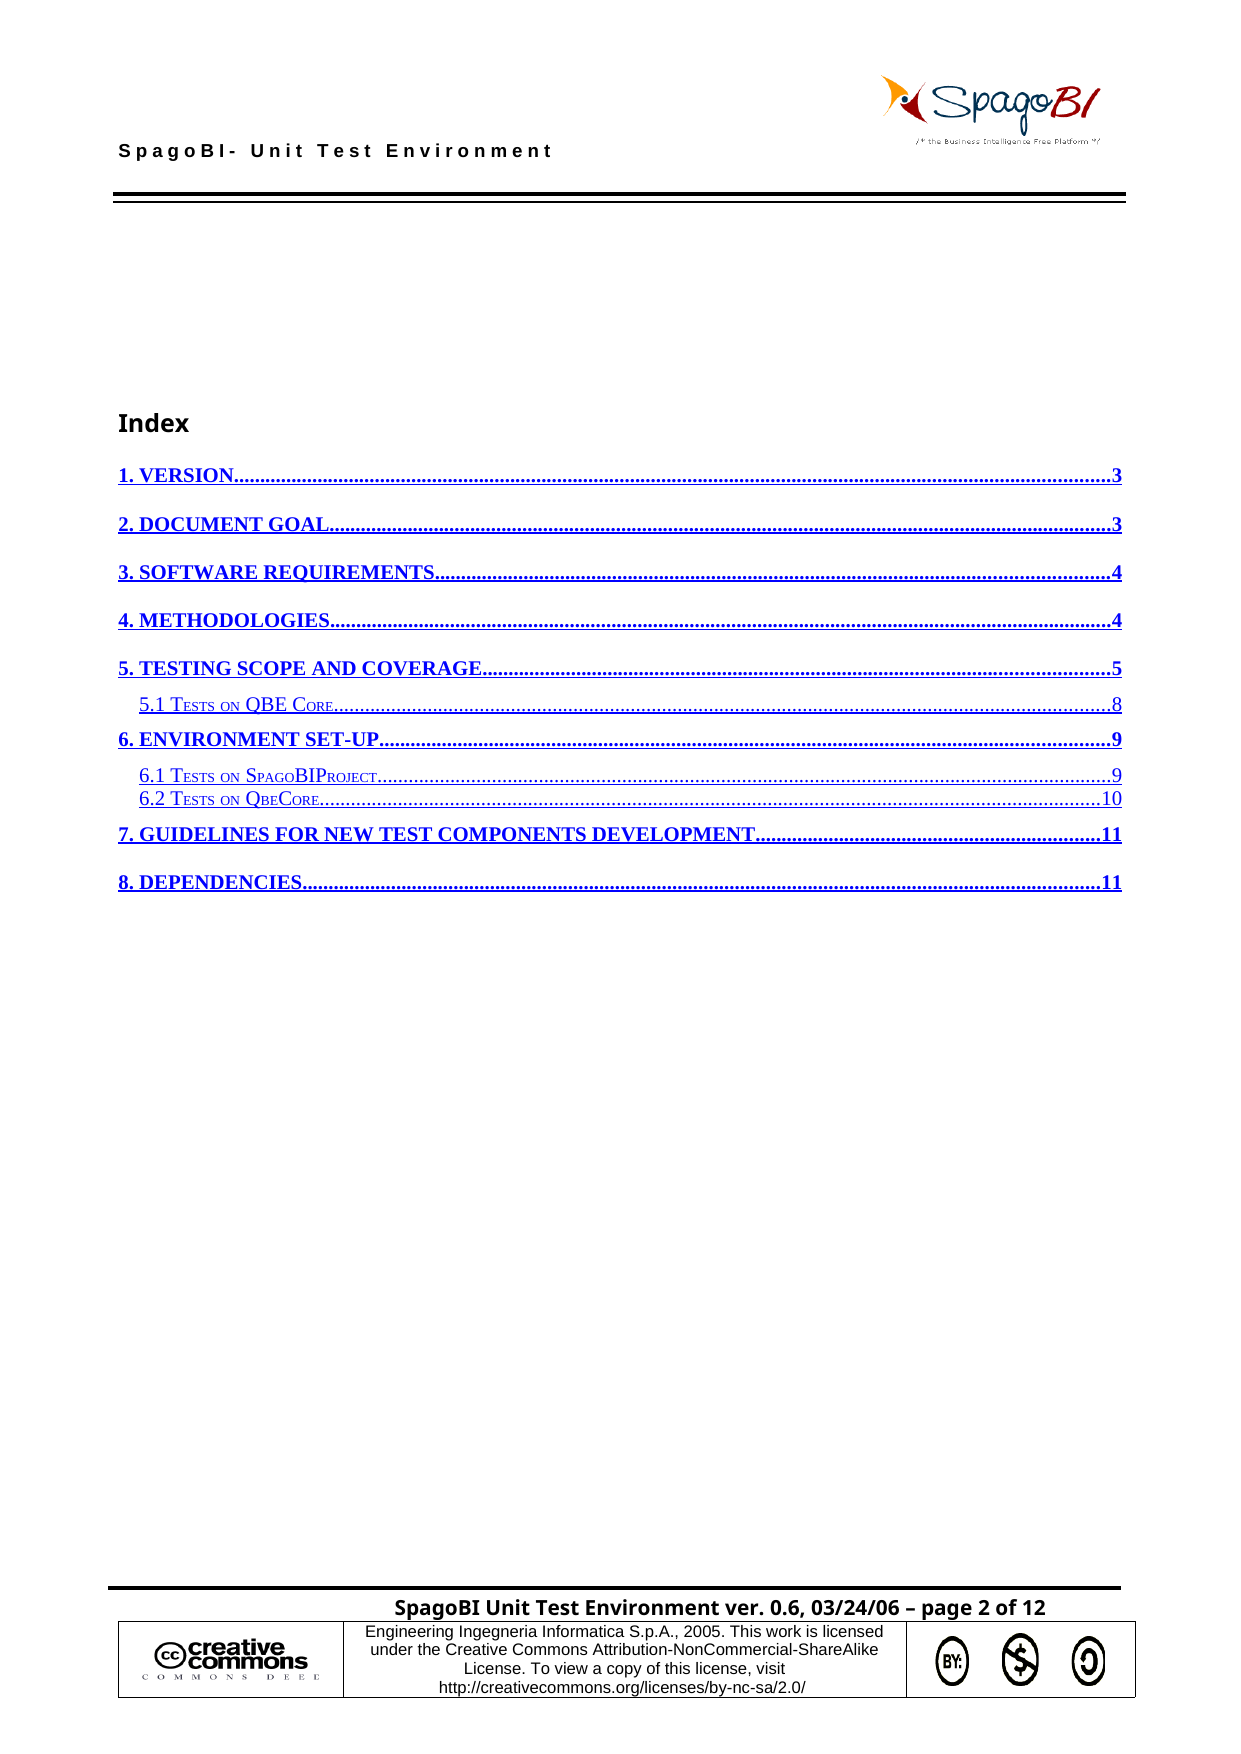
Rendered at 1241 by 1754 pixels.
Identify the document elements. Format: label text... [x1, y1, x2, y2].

picture [869, 68, 1114, 149]
text 3. Software Requirements 4 [118, 561, 1122, 580]
text 2. Document goal 3 [118, 512, 1122, 532]
text 6.1 Tests on SpagoBIProject 9 [139, 764, 1122, 784]
subtitle Index [118, 405, 1122, 439]
text 5. Testing scope and coverage 5 [118, 657, 1122, 677]
picture [1071, 1636, 1105, 1686]
text 6. Environment set-up 9 [118, 728, 1122, 748]
text 1. Version 3 [118, 464, 1122, 484]
text 6.2 Tests on QbeCore 10 [139, 787, 1122, 807]
picture [142, 1638, 319, 1680]
picture [1002, 1633, 1039, 1686]
picture [935, 1636, 969, 1686]
text 5.1 Tests on QBE Core 8 [139, 692, 1122, 712]
text 8. Dependencies 11 [118, 871, 1122, 890]
text 7. Guidelines for new test components development 11 [118, 822, 1122, 842]
text 4. Methodologies 4 [118, 609, 1122, 629]
